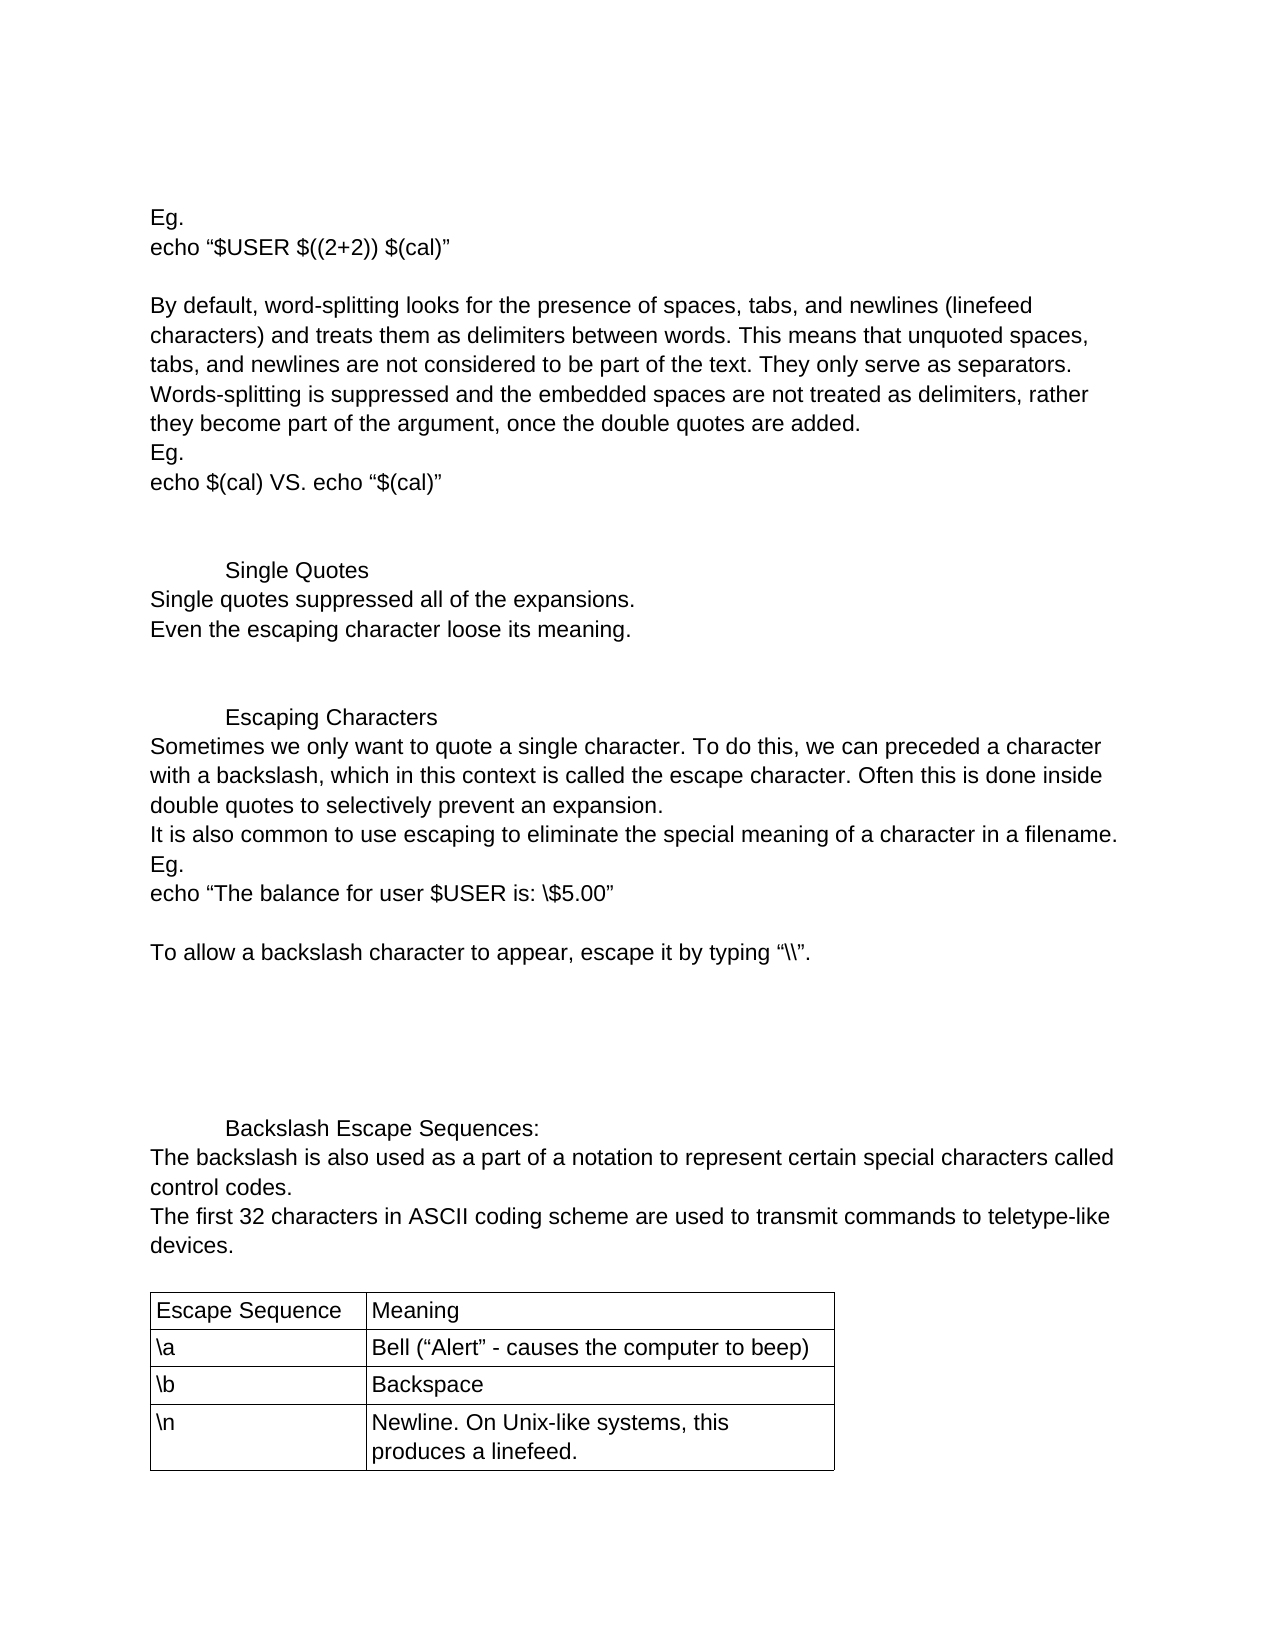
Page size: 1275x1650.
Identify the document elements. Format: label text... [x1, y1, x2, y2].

table_cell Newline. On Unix-like systems, this produces a linefeed. [367, 1405, 834, 1470]
text echo “The balance for user $USER is: \$5.00” [150, 881, 1125, 906]
text echo “$USER $((2+2)) $(cal)” [150, 234, 1125, 260]
table_cell \n [151, 1405, 366, 1470]
text Single Quotes [150, 558, 1125, 583]
text Single quotes suppressed all of the expansions. [150, 587, 1125, 613]
text To allow a backslash character to appear, escape it by typing “\\”. [150, 939, 1125, 965]
text Backslash Escape Sequences: [150, 1116, 1125, 1141]
text Eg. [150, 851, 1125, 877]
table_cell \a [151, 1330, 366, 1366]
text It is also common to use escaping to eliminate the special meaning of a character in a filename. [150, 822, 1125, 848]
table_header Escape Sequence [151, 1293, 366, 1329]
table_header Meaning [367, 1293, 834, 1329]
text Eg. [150, 440, 1125, 466]
text Sometimes we only want to quote a single character. To do this, we can preceded a character with a backslash, which in this context is called the escape character. Often this is done inside double quotes to selectively prevent an expansion. [150, 734, 1125, 818]
text Eg. [150, 205, 1125, 231]
text Even the escaping character loose its meaning. [150, 616, 1125, 642]
text Escaping Characters [150, 704, 1125, 730]
text Words-splitting is suppressed and the embedded spaces are not treated as delimiters, rather they become part of the argument, once the double quotes are added. [150, 381, 1125, 436]
table_cell \b [151, 1367, 366, 1403]
text The backslash is also used as a part of a notation to represent certain special characters called control codes. The first 32 characters in ASCII coding scheme are used to transmit commands to teletype-like devices. [150, 1145, 1125, 1259]
table_cell Backspace [367, 1367, 834, 1403]
text By default, word-splitting looks for the presence of spaces, tabs, and newlines (linefeed characters) and treats them as delimiters between words. This means that unquoted spaces, tabs, and newlines are not considered to be part of the text. They only serve as separators. [150, 293, 1125, 378]
text echo $(cal) VS. echo “$(cal)” [150, 469, 1125, 495]
table_cell Bell (“Alert” - causes the computer to beep) [367, 1330, 834, 1366]
